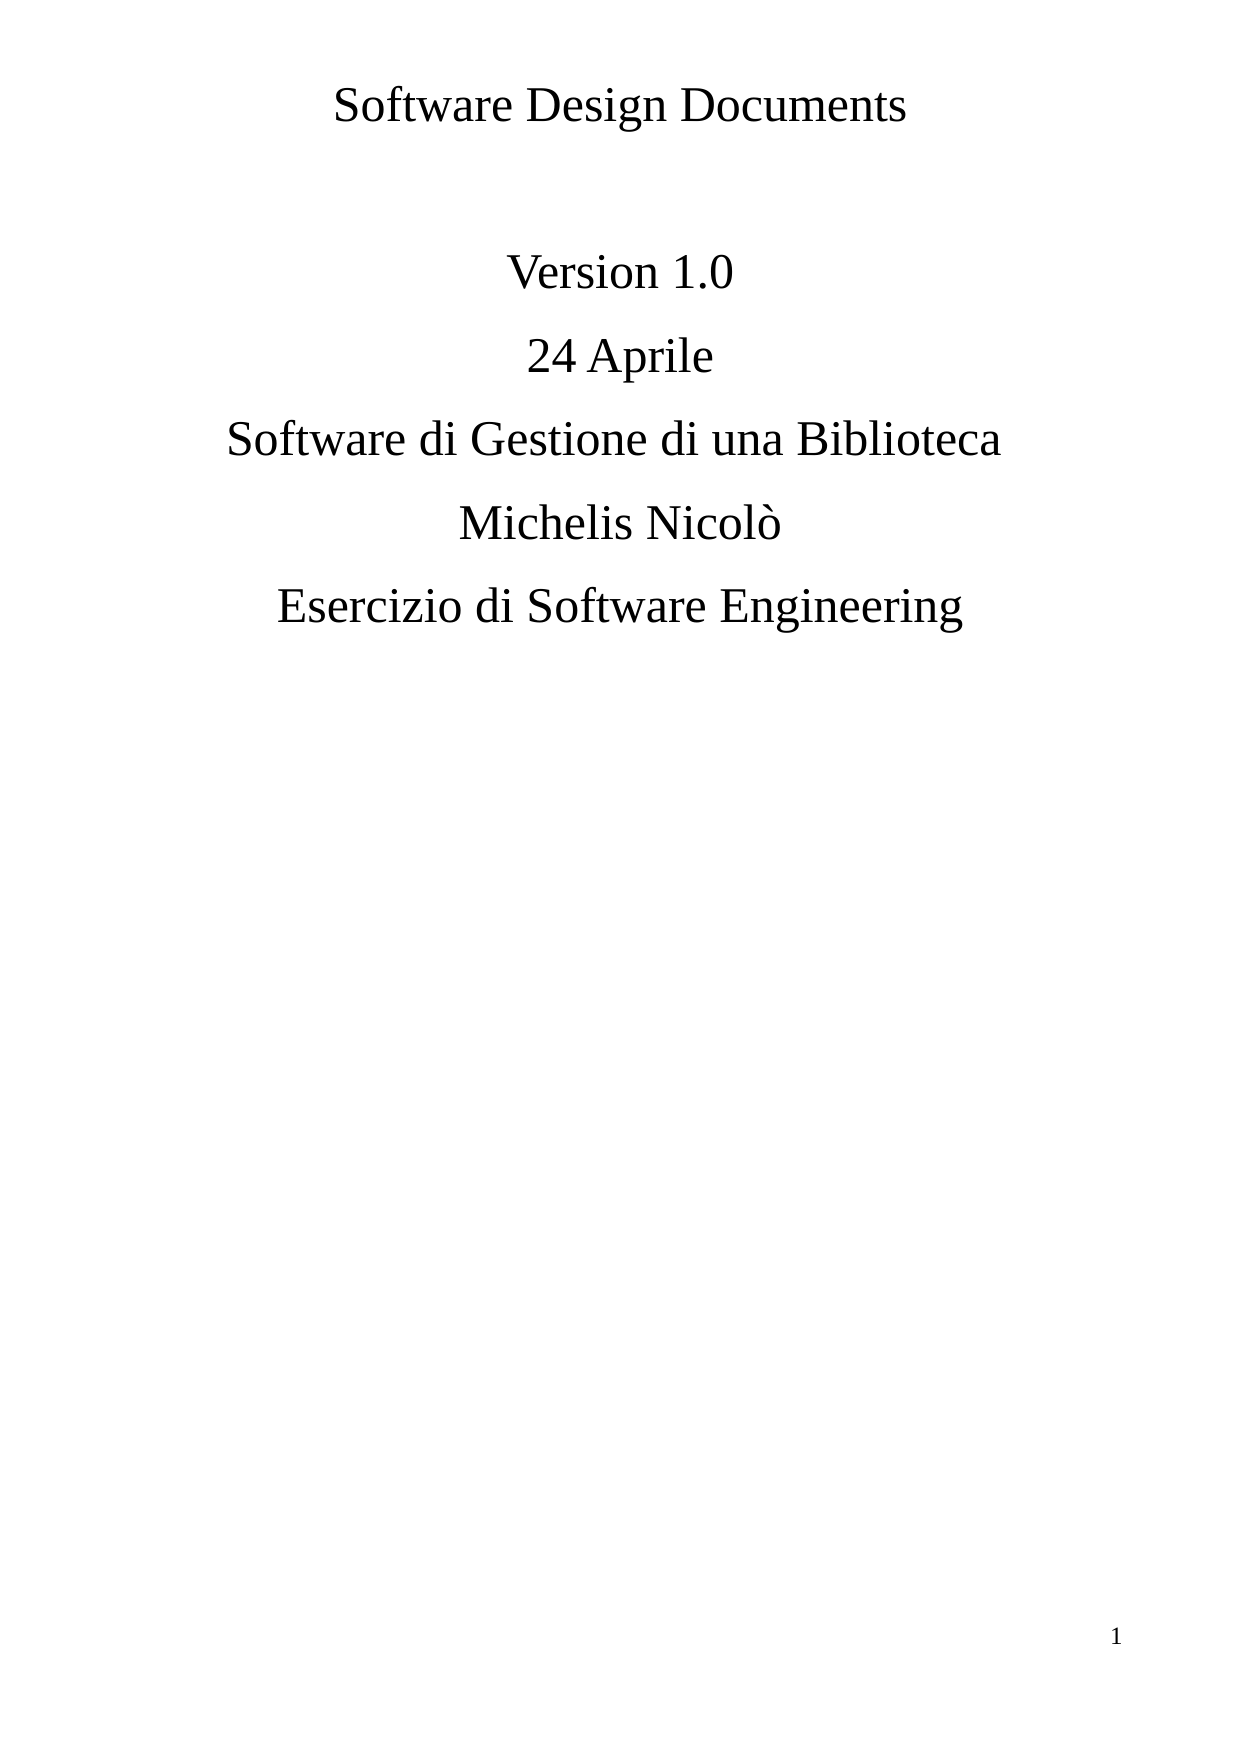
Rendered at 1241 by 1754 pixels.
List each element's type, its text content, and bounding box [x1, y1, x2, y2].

text Software di Gestione di una Biblioteca [118, 409, 1122, 467]
text Esercizio di Software Engineering [118, 576, 1122, 634]
text 24 Aprile [118, 326, 1122, 383]
text Version 1.0 [118, 242, 1122, 299]
text Software Design Documents [118, 75, 1122, 132]
text Michelis Nicolò [118, 493, 1122, 550]
